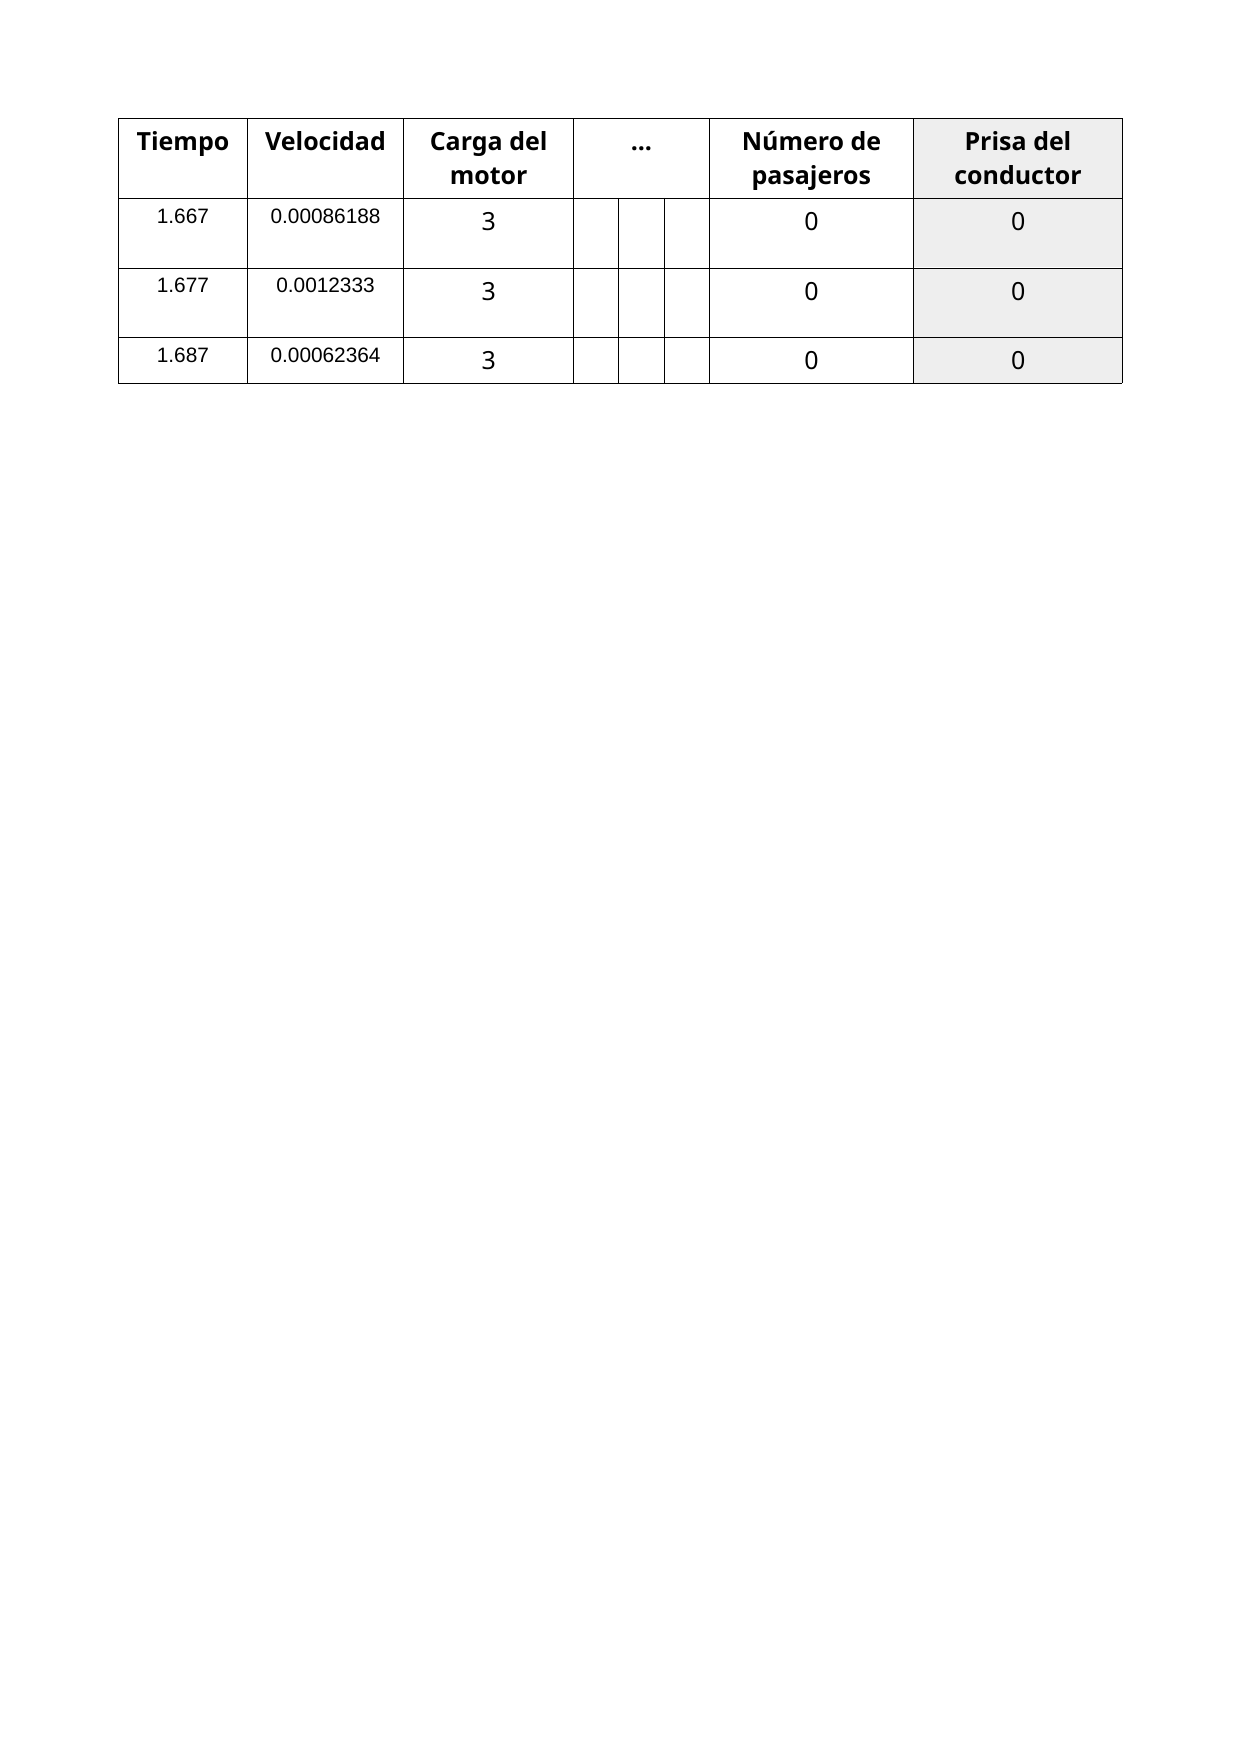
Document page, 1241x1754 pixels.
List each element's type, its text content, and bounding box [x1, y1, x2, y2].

table_cell [619, 199, 664, 267]
table_cell 1.667 [119, 199, 247, 267]
table_cell 1.687 [119, 338, 247, 383]
table_cell 0 [710, 269, 913, 337]
table_cell 0 [914, 269, 1122, 337]
table_cell 0 [914, 338, 1122, 383]
table_cell [574, 338, 618, 383]
table_cell [665, 269, 709, 337]
table_cell 0 [914, 199, 1122, 267]
table_cell [574, 269, 618, 337]
table_header Velocidad [248, 119, 403, 198]
table_cell 3 [404, 338, 573, 383]
table_header Carga del motor [404, 119, 573, 198]
table_header Número de pasajeros [710, 119, 913, 198]
table_cell [665, 338, 709, 383]
table_cell [574, 199, 618, 267]
table_cell [619, 338, 664, 383]
table_cell 0.00062364 [248, 338, 403, 383]
table_cell 0 [710, 338, 913, 383]
table_header Tiempo [119, 119, 247, 198]
table_header Prisa del conductor [914, 119, 1122, 198]
table_cell [665, 199, 709, 267]
table_cell 1.677 [119, 269, 247, 337]
table_header ... [574, 119, 709, 198]
table_cell 3 [404, 199, 573, 267]
table_cell 0.0012333 [248, 269, 403, 337]
table_cell 0.00086188 [248, 199, 403, 267]
table_cell 0 [710, 199, 913, 267]
table_cell 3 [404, 269, 573, 337]
table_cell [619, 269, 664, 337]
